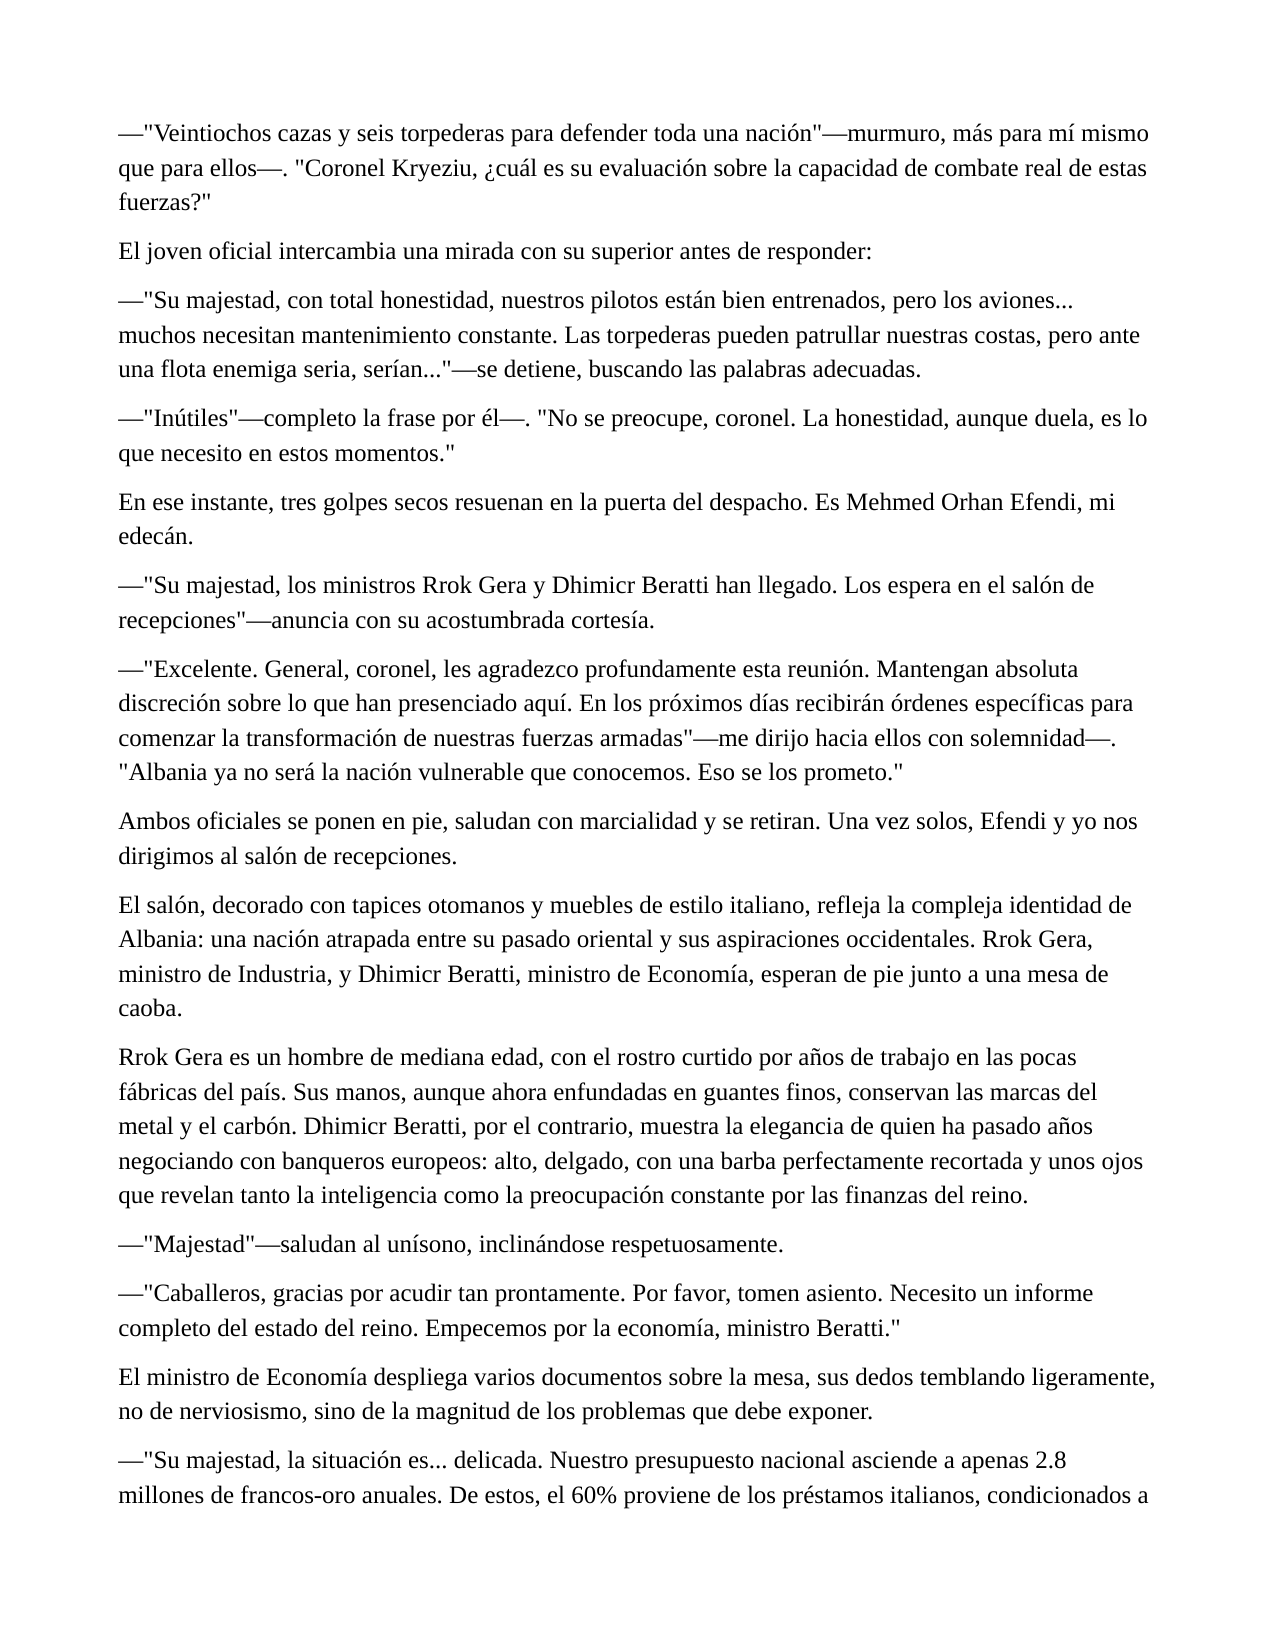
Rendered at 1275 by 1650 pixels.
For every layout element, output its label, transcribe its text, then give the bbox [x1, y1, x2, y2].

text Ambos oficiales se ponen en pie, saludan con marcialidad y se retiran. Una vez solos, Efendi y yo nos dirigimos al salón de recepciones. [118, 806, 1157, 869]
text Rrok Gera es un hombre de mediana edad, con el rostro curtido por años de trabajo en las pocas fábricas del país. Sus manos, aunque ahora enfundadas en guantes finos, conservan las marcas del metal y el carbón. Dhimicr Beratti, por el contrario, muestra la elegancia de quien ha pasado años negociando con banqueros europeos: alto, delgado, con una barba perfectamente recortada y unos ojos que revelan tanto la inteligencia como la preocupación constante por las finanzas del reino. [118, 1042, 1157, 1209]
text El ministro de Economía despliega varios documentos sobre la mesa, sus dedos temblando ligeramente, no de nerviosismo, sino de la magnitud de los problemas que debe exponer. [118, 1362, 1157, 1425]
text —"Inútiles"—completo la frase por él—. "No se preocupe, coronel. La honestidad, aunque duela, es lo que necesito en estos momentos." [118, 403, 1157, 466]
text —"Veintiochos cazas y seis torpederas para defender toda una nación"—murmuro, más para mí mismo que para ellos—. "Coronel Kryeziu, ¿cuál es su evaluación sobre la capacidad de combate real de estas fuerzas?" [118, 118, 1157, 216]
text —"Su majestad, los ministros Rrok Gera y Dhimicr Beratti han llegado. Los espera en el salón de recepciones"—anuncia con su acostumbrada cortesía. [118, 570, 1157, 633]
text —"Majestad"—saludan al unísono, inclinándose respetuosamente. [118, 1229, 1157, 1258]
text El salón, decorado con tapices otomanos y muebles de estilo italiano, refleja la compleja identidad de Albania: una nación atrapada entre su pasado oriental y sus aspiraciones occidentales. Rrok Gera, ministro de Industria, y Dhimicr Beratti, ministro de Economía, esperan de pie junto a una mesa de caoba. [118, 890, 1157, 1022]
text —"Su majestad, con total honestidad, nuestros pilotos están bien entrenados, pero los aviones... muchos necesitan mantenimiento constante. Las torpederas pueden patrullar nuestras costas, pero ante una flota enemiga seria, serían..."—se detiene, buscando las palabras adecuadas. [118, 285, 1157, 383]
text El joven oficial intercambia una mirada con su superior antes de responder: [118, 236, 1157, 265]
text —"Su majestad, la situación es... delicada. Nuestro presupuesto nacional asciende a apenas 2.8 millones de francos-oro anuales. De estos, el 60% proviene de los préstamos italianos, condicionados a [118, 1446, 1157, 1509]
text —"Caballeros, gracias por acudir tan prontamente. Por favor, tomen asiento. Necesito un informe completo del estado del reino. Empecemos por la economía, ministro Beratti." [118, 1278, 1157, 1342]
text En ese instante, tres golpes secos resuenan en la puerta del despacho. Es Mehmed Orhan Efendi, mi edecán. [118, 487, 1157, 550]
text —"Excelente. General, coronel, les agradezco profundamente esta reunión. Mantengan absoluta discreción sobre lo que han presenciado aquí. En los próximos días recibirán órdenes específicas para comenzar la transformación de nuestras fuerzas armadas"—me dirijo hacia ellos con solemnidad—. "Albania ya no será la nación vulnerable que conocemos. Eso se los prometo." [118, 654, 1157, 786]
